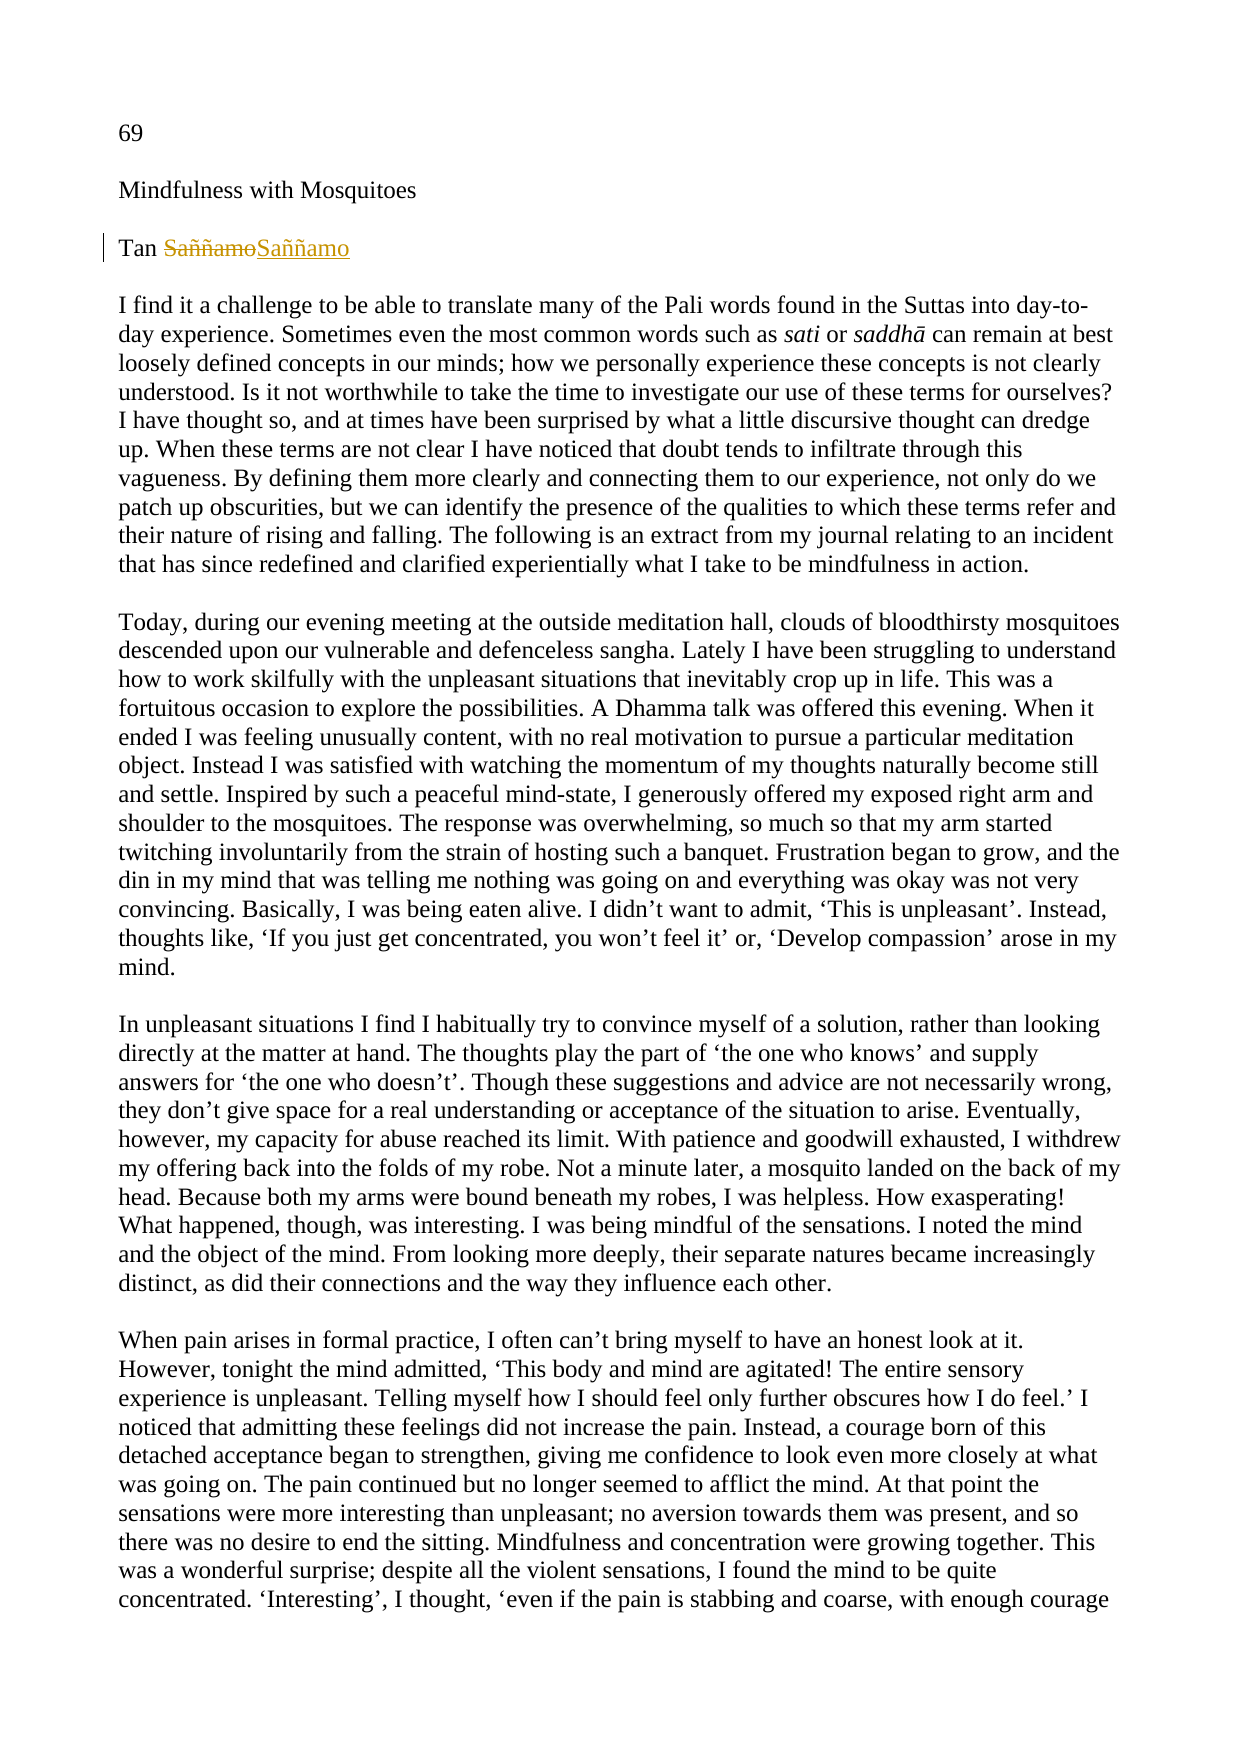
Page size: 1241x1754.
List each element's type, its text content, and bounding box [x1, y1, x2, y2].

text In unpleasant situations I find I habitually try to convince myself of a solution, rather than looking directly at the matter at hand. The thoughts play the part of ‘the one who knows’ and supply answers for ‘the one who doesn’t’. Though these suggestions and advice are not necessarily wrong, they don’t give space for a real understanding or acceptance of the situation to arise. Eventually, however, my capacity for abuse reached its limit. With patience and goodwill exhausted, I withdrew my offering back into the folds of my robe. Not a minute later, a mosquito landed on the back of my head. Because both my arms were bound beneath my robes, I was helpless. How exasperating! What happened, though, was interesting. I was being mindful of the sensations. I noted the mind and the object of the mind. From looking more deeply, their separate natures became increasingly distinct, as did their connections and the way they influence each other. [118, 1009, 1122, 1297]
text 69 [118, 118, 1122, 147]
text When pain arises in formal practice, I often can’t bring myself to have an honest look at it. However, tonight the mind admitted, ‘This body and mind are agitated! The entire sensory experience is unpleasant. Telling myself how I should feel only further obscures how I do feel.’ I noticed that admitting these feelings did not increase the pain. Instead, a courage born of this detached acceptance began to strengthen, giving me confidence to look even more closely at what [118, 1326, 1122, 1469]
text Mindfulness with Mosquitoes [118, 176, 1122, 204]
text Today, during our evening meeting at the outside meditation hall, clouds of bloodthirsty mosquitoes descended upon our vulnerable and defenceless sangha. Lately I have been struggling to understand how to work skilfully with the unpleasant situations that inevitably crop up in life. This was a fortuitous occasion to explore the possibilities. A Dhamma talk was offered this evening. When it ended I was feeling unusually content, with no real motivation to pursue a particular meditation object. Instead I was satisfied with watching the momentum of my thoughts naturally become still and settle. Inspired by such a peaceful mind-state, I generously offered my exposed right arm and shoulder to the mosquitoes. The response was overwhelming, so much so that my arm started twitching involuntarily from the strain of hosting such a banquet. Frustration began to grow, and the din in my mind that was telling me nothing was going on and everything was okay was not very convincing. Basically, I was being eaten alive. I didn’t want to admit, ‘This is unpleasant’. Instead, thoughts like, ‘If you just get concentrated, you won’t feel it’ or, ‘Develop compassion’ arose in my mind. [118, 607, 1122, 981]
text was going on. The pain continued but no longer seemed to afflict the mind. At that point the sensations were more interesting than unpleasant; no aversion towards them was present, and so there was no desire to end the sitting. Mindfulness and concentration were growing together. This was a wonderful surprise; despite all the violent sensations, I found the mind to be quite concentrated. ‘Interesting’, I thought, ‘even if the pain is stabbing and coarse, with enough courage [118, 1469, 1122, 1613]
text I find it a challenge to be able to translate many of the Pali words found in the Suttas into day-to-day experience. Sometimes even the most common words such as sati or saddhā can remain at best loosely defined concepts in our minds; how we personally experience these concepts is not clearly understood. Is it not worthwhile to take the time to investigate our use of these terms for ourselves? I have thought so, and at times have been surprised by what a little discursive thought can dredge up. When these terms are not clear I have noticed that doubt tends to infiltrate through this vagueness. By defining them more clearly and connecting them to our experience, not only do we patch up obscurities, but we can identify the presence of the qualities to which these terms refer and their nature of rising and falling. The following is an extract from my journal relating to an incident that has since redefined and clarified experientially what I take to be mindfulness in action. [118, 291, 1122, 578]
text Tan Saññamo [118, 233, 1122, 262]
